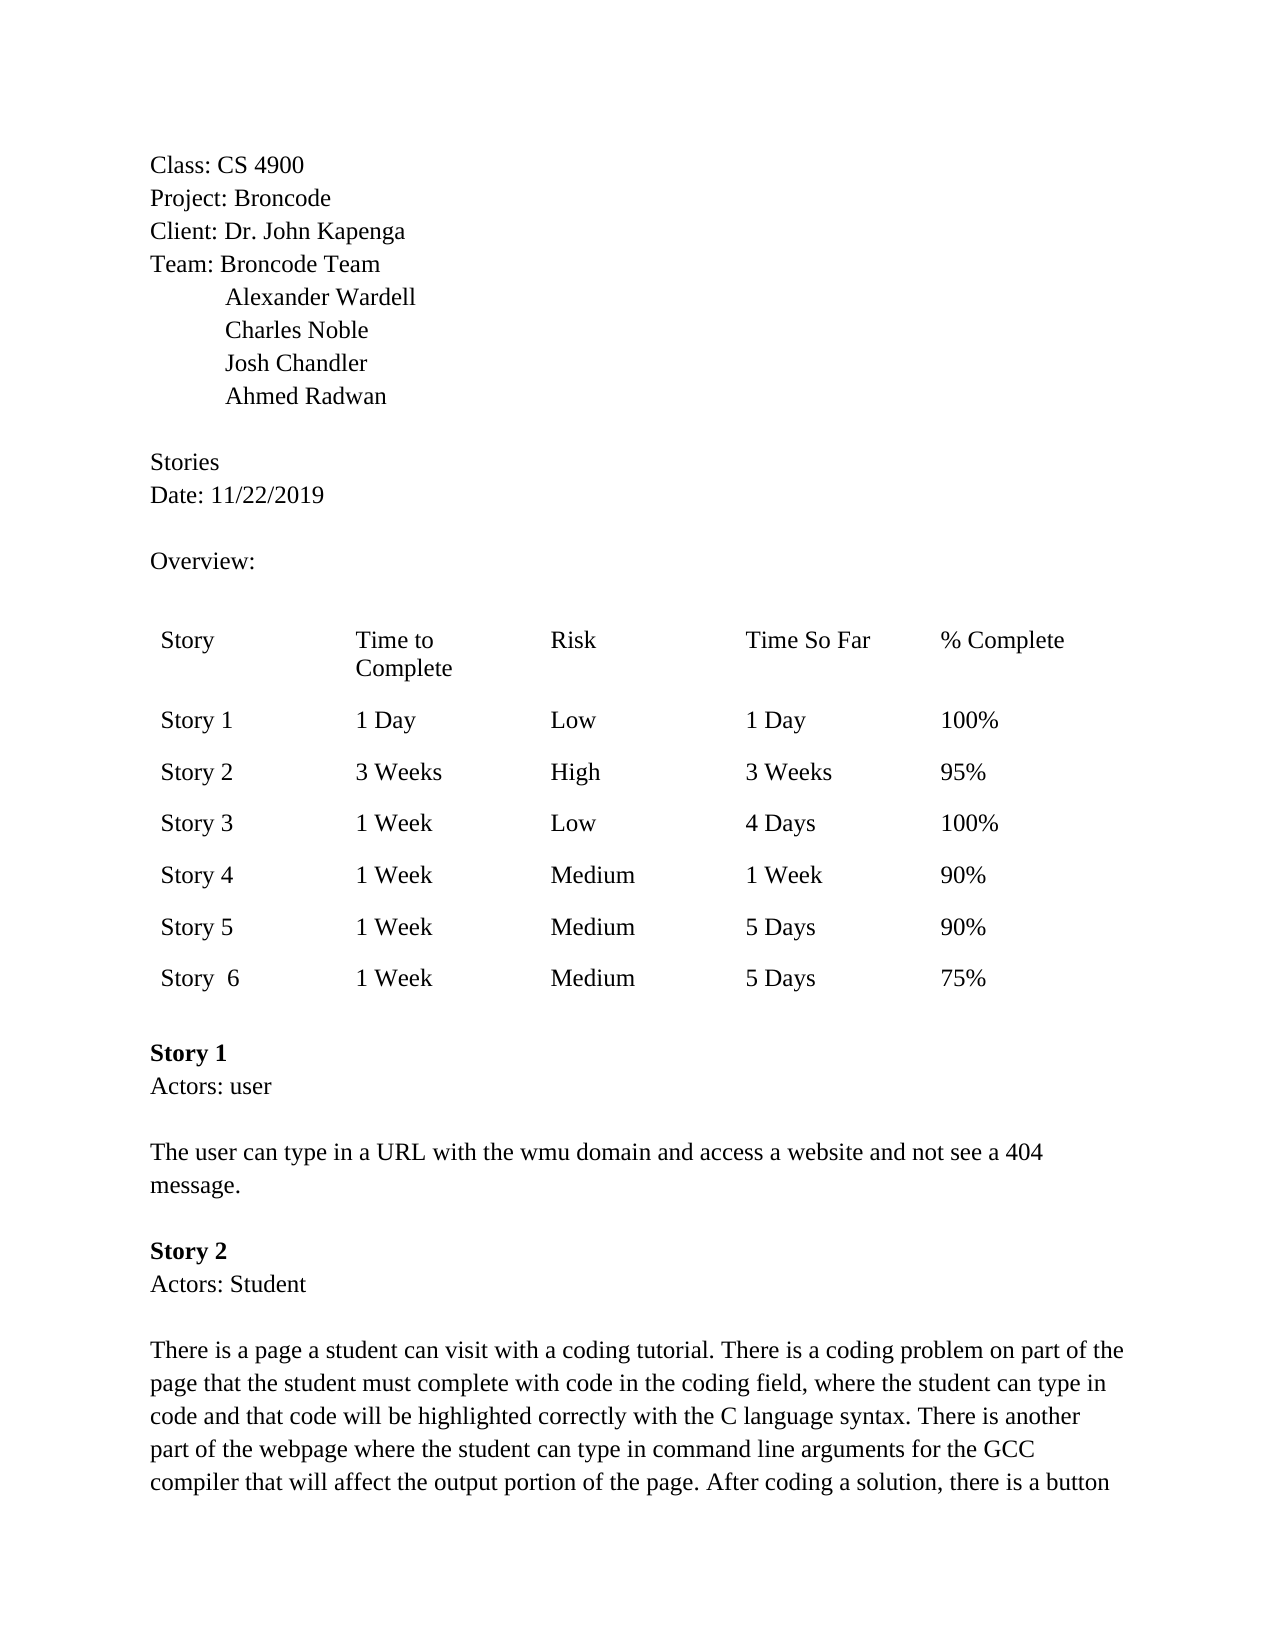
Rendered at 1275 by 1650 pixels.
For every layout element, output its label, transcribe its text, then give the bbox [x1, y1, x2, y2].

table_cell Story 5 [151, 901, 344, 951]
text Charles Noble [150, 315, 1125, 344]
text Project: Broncode [150, 183, 1125, 212]
text The user can type in a URL with the wmu domain and access a website and not see a 404 message. [150, 1137, 1125, 1199]
text Date: 11/22/2019 [150, 480, 1125, 509]
text Team: Broncode Team [150, 249, 1125, 278]
table_cell Story 6 [151, 953, 344, 1003]
text Story 1 [150, 1038, 1125, 1067]
table_cell 4 Days [736, 798, 929, 848]
table_cell 75% [931, 953, 1124, 1003]
table_cell 1 Day [736, 695, 929, 744]
text Class: CS 4900 [150, 150, 1125, 179]
table_cell 95% [931, 746, 1124, 796]
table_cell Story 3 [151, 798, 344, 848]
table_cell 90% [931, 850, 1124, 899]
table_cell 100% [931, 798, 1124, 848]
table_cell 1 Day [346, 695, 539, 744]
table_cell 5 Days [736, 901, 929, 951]
text There is a page a student can visit with a coding tutorial. There is a coding problem on part of the page that the student must complete with code in the coding field, where the student can type in code and that code will be highlighted correctly with the C language syntax. There is another part of the webpage where the student can type in command line arguments for the GCC compiler that will affect the output portion of the page. After coding a solution, there is a button [150, 1335, 1125, 1496]
table_header Time to Complete [346, 614, 539, 693]
table_cell Story 1 [151, 695, 344, 744]
table_cell 5 Days [736, 953, 929, 1003]
table_cell Low [541, 695, 734, 744]
table_cell Story 4 [151, 850, 344, 899]
table_cell 1 Week [346, 798, 539, 848]
table_cell 90% [931, 901, 1124, 951]
text Alexander Wardell [150, 282, 1125, 311]
text Actors: Student [150, 1269, 1125, 1298]
text Actors: user [150, 1071, 1125, 1099]
table_header Story [151, 614, 344, 693]
table_cell 100% [931, 695, 1124, 744]
table_header % Complete [931, 614, 1124, 693]
table_cell 3 Weeks [346, 746, 539, 796]
text Overview: [150, 546, 1125, 575]
table_cell 1 Week [346, 953, 539, 1003]
table_cell 1 Week [736, 850, 929, 899]
table_cell Low [541, 798, 734, 848]
text Ahmed Radwan [150, 381, 1125, 410]
table_cell High [541, 746, 734, 796]
table_cell 3 Weeks [736, 746, 929, 796]
text Client: Dr. John Kapenga [150, 216, 1125, 245]
table_cell Medium [541, 850, 734, 899]
table_header Time So Far [736, 614, 929, 693]
table_header Risk [541, 614, 734, 693]
text Josh Chandler [150, 348, 1125, 377]
table_cell 1 Week [346, 901, 539, 951]
text Story 2 [150, 1236, 1125, 1265]
table_cell Story 2 [151, 746, 344, 796]
table_cell Medium [541, 901, 734, 951]
table_cell Medium [541, 953, 734, 1003]
table_cell 1 Week [346, 850, 539, 899]
text Stories [150, 447, 1125, 476]
